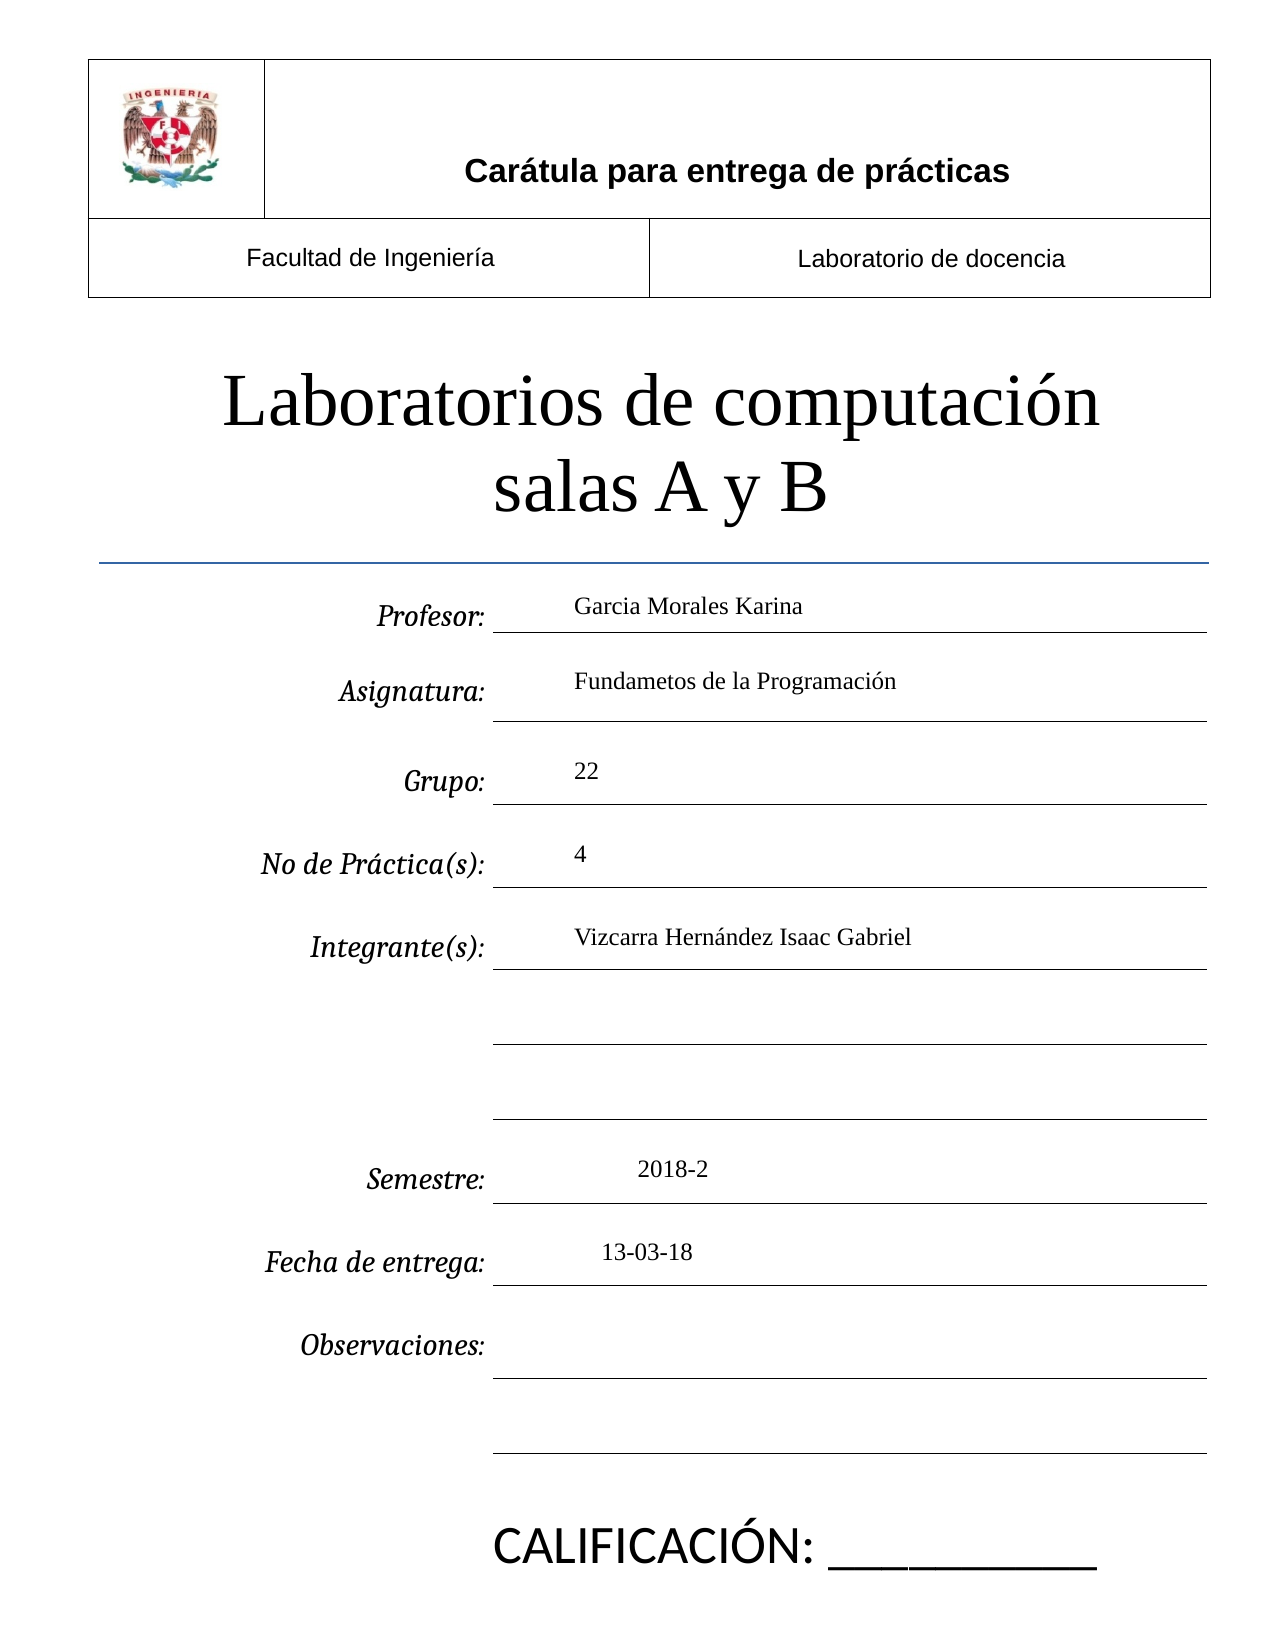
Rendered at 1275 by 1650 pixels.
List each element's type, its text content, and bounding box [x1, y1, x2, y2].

table_header Garcia Morales Karina [493, 564, 1207, 631]
table_cell 13-03-18 [493, 1204, 1207, 1285]
text salas A y B [118, 441, 1205, 528]
table_cell Semestre: [118, 1119, 493, 1202]
table_header Profesor: [118, 564, 493, 631]
table_cell [493, 1379, 1207, 1453]
table_cell [118, 1044, 493, 1119]
table_cell Vizcarra Hernández Isaac Gabriel [493, 888, 1207, 969]
table_cell No de Práctica(s): [118, 804, 493, 887]
table_cell 2018-2 [493, 1120, 1207, 1202]
table_cell 4 [493, 805, 1207, 887]
text CALIFICACIÓN: __________ [118, 1511, 1205, 1577]
table_header [493, 556, 1207, 562]
table_header [89, 60, 264, 217]
table_cell Grupo: [118, 721, 493, 804]
table_cell Integrante(s): [118, 887, 493, 969]
text Laboratorios de computación [118, 355, 1205, 441]
table_cell Facultad de Ingeniería [89, 219, 649, 297]
table_cell Asignatura: [118, 631, 493, 721]
table_cell [493, 1045, 1207, 1119]
table_header [118, 556, 493, 562]
table_cell 22 [493, 722, 1207, 804]
table_cell [118, 1378, 493, 1453]
table_cell Observaciones: [118, 1285, 493, 1378]
table_header Carátula para entrega de prácticas [265, 60, 1210, 217]
table_cell Fundametos de la Programación [493, 633, 1207, 721]
table_cell [118, 969, 493, 1044]
table_cell [493, 1286, 1207, 1378]
table_cell [493, 970, 1207, 1044]
table_cell Laboratorio de docencia [650, 219, 1210, 297]
table_cell Fecha de entrega: [118, 1203, 493, 1285]
